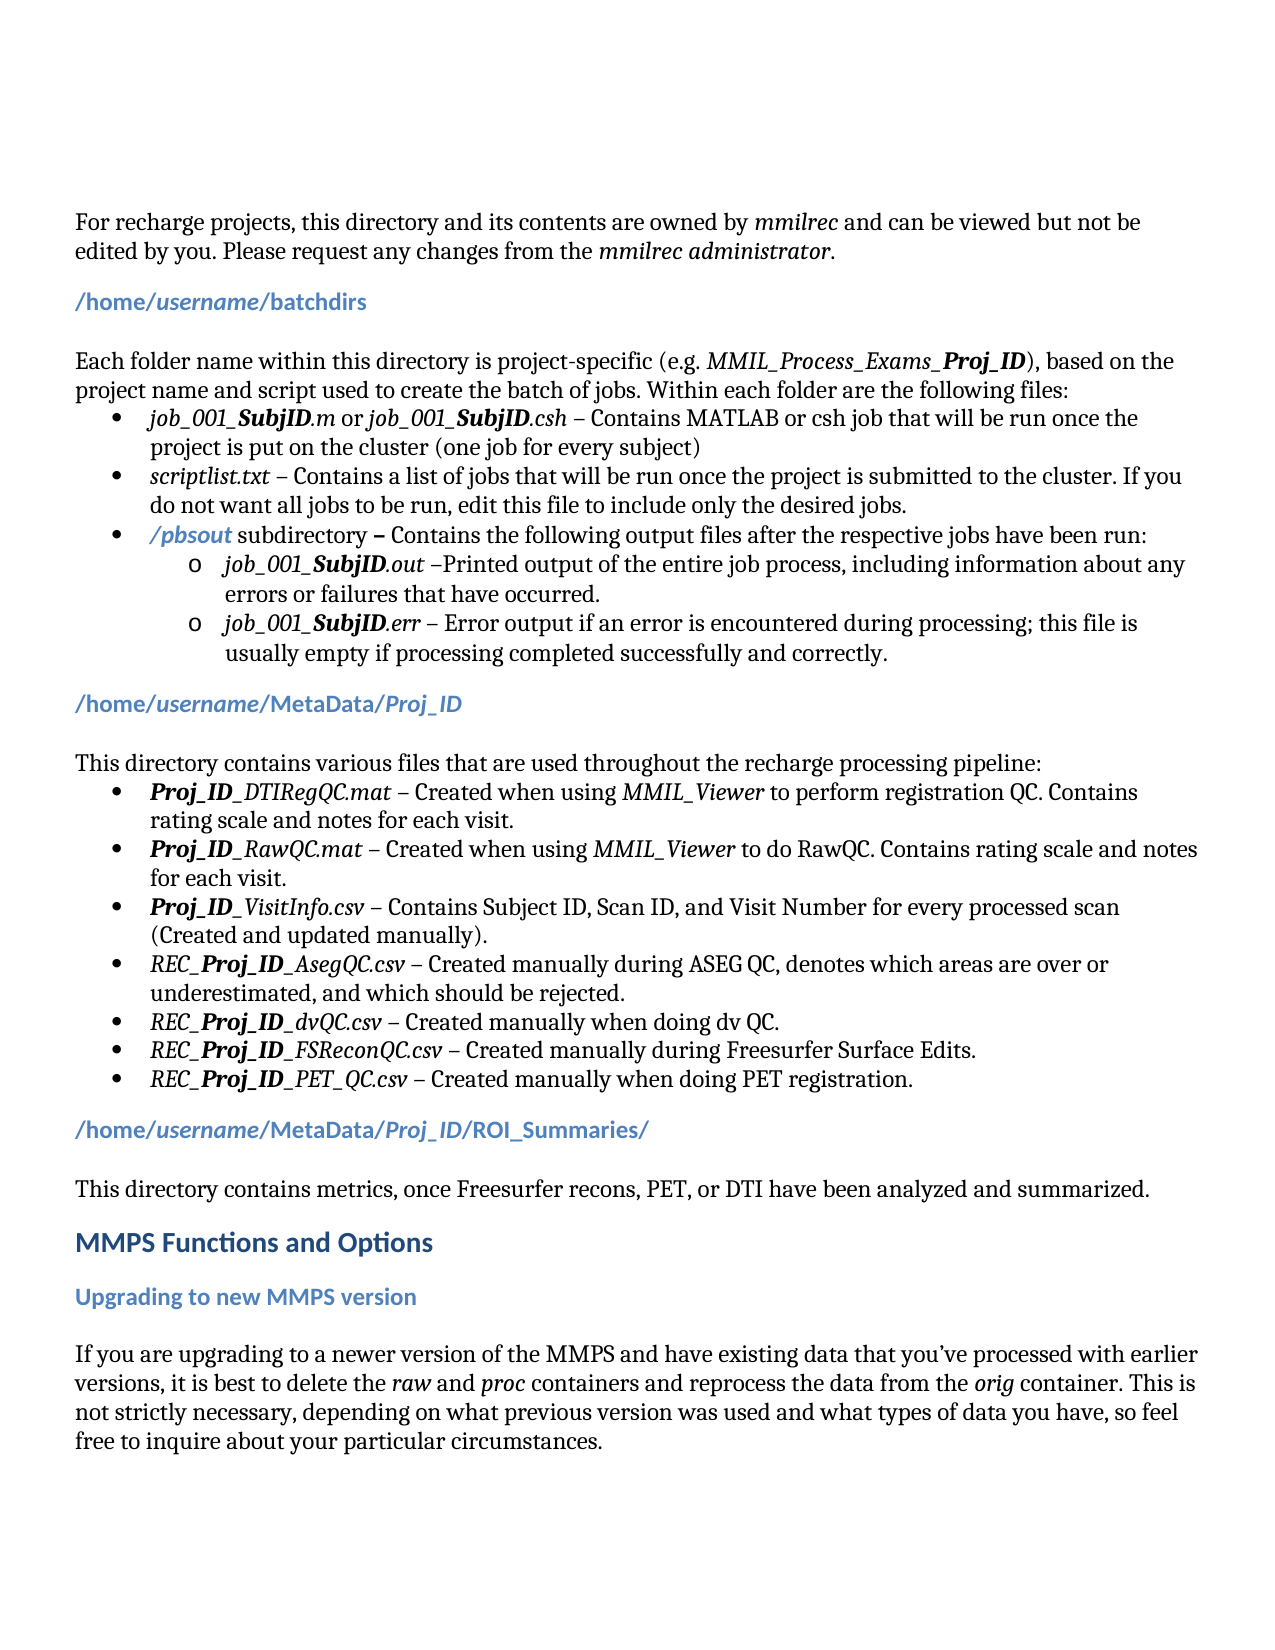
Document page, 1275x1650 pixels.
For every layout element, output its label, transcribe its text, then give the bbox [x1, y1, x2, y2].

list Proj_ID_RawQC.mat – Created when using MMIL_Viewer to do RawQC. Contains rating scale and notes for each visit. [112, 835, 1200, 892]
subtitle /home/username/MetaData/Proj_ID [75, 688, 1200, 719]
subtitle /home/username/MetaData/Proj_ID/ROI_Summaries/ [75, 1114, 1200, 1145]
list REC_Proj_ID_AsegQC.csv – Created manually during ASEG QC, denotes which areas are over or underestimated, and which should be rejected. [112, 950, 1200, 1007]
text Each folder name within this directory is project-specific (e.g. MMIL_Process_Exams_Proj_ID), based on the project name and script used to create the batch of jobs. Within each folder are the following files: [75, 347, 1200, 404]
list job_001_SubjID.err – Error output if an error is encountered during processing; this file is usually empty if processing completed successfully and correctly. [187, 608, 1200, 667]
subtitle /home/username/batchdirs [75, 286, 1200, 317]
text This directory contains various files that are used throughout the recharge processing pipeline: [75, 749, 1200, 777]
list Proj_ID_DTIRegQC.mat – Created when using MMIL_Viewer to perform registration QC. Contains rating scale and notes for each visit. [112, 777, 1200, 835]
text For recharge projects, this directory and its contents are owned by mmilrec and can be viewed but not be edited by you. Please request any changes from the mmilrec administrator. [75, 208, 1200, 265]
text This directory contains metrics, once Freesurfer recons, PET, or DTI have been analyzed and summarized. [75, 1175, 1200, 1204]
list /pbsout subdirectory – Contains the following output files after the respective jobs have been run: [112, 519, 1200, 550]
list job_001_SubjID.out –Printed output of the entire job process, including information about any errors or failures that have occurred. [187, 550, 1200, 608]
list Proj_ID_VisitInfo.csv – Contains Subject ID, Scan ID, and Visit Number for every processed scan (Created and updated manually). [112, 892, 1200, 950]
subtitle MMPS Functions and Options [75, 1224, 1200, 1260]
subtitle Upgrading to new MMPS version [75, 1281, 1200, 1312]
list REC_Proj_ID_PET_QC.csv – Created manually when doing PET registration. [112, 1065, 1200, 1094]
list REC_Proj_ID_dvQC.csv – Created manually when doing dv QC. [112, 1007, 1200, 1036]
list REC_Proj_ID_FSReconQC.csv – Created manually during Freesurfer Surface Edits. [112, 1036, 1200, 1065]
list scriptlist.txt – Contains a list of jobs that will be run once the project is submitted to the cluster. If you do not want all jobs to be run, edit this file to include only the desired jobs. [112, 462, 1200, 519]
text If you are upgrading to a newer version of the MMPS and have existing data that you’ve processed with earlier versions, it is best to delete the raw and proc containers and reprocess the data from the orig container. This is not strictly necessary, depending on what previous version was used and what types of data you have, so feel free to inquire about your particular circumstances. [75, 1340, 1200, 1455]
list job_001_SubjID.m or job_001_SubjID.csh – Contains MATLAB or csh job that will be run once the project is put on the cluster (one job for every subject) [112, 404, 1200, 462]
